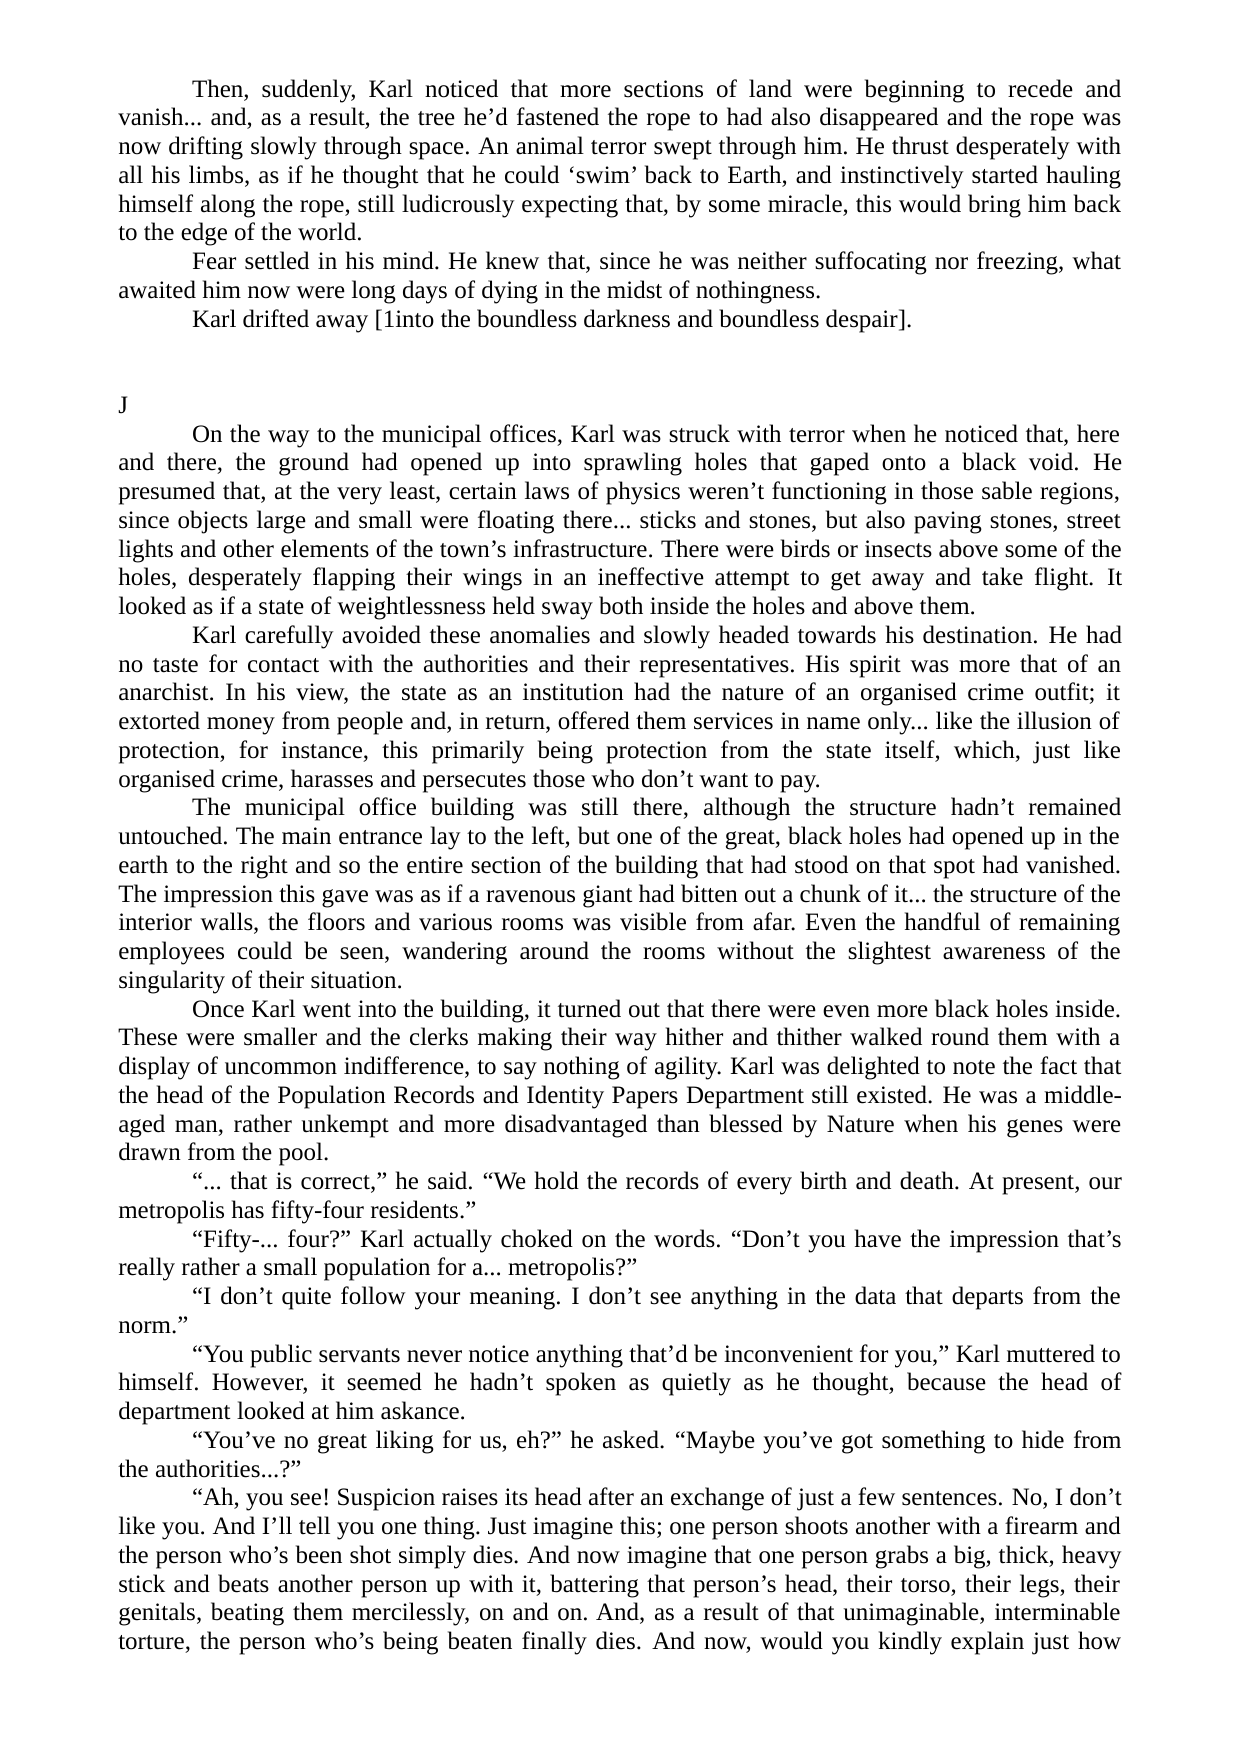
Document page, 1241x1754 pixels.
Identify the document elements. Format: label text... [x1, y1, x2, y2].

text “Ah, you see! Suspicion raises its head after an exchange of just a few sentences. No, I don’t like you. And I’ll tell you one thing. Just imagine this; one person shoots another with a firearm and the person who’s been shot simply dies. And now imagine that one person grabs a big, thick, heavy stick and beats another person up with it, battering that person’s head, their torso, their legs, their genitals, beating them mercilessly, on and on. And, as a result of that unimaginable, interminable torture, the person who’s being beaten finally dies. And now, would you kindly explain just how [118, 1482, 1122, 1655]
text Karl drifted away [1into the boundless darkness and boundless despair]. [118, 304, 1122, 332]
text “I don’t quite follow your meaning. I don’t see anything in the data that departs from the norm.” [118, 1281, 1122, 1339]
text Fear settled in his mind. He knew that, since he was neither suffocating nor freezing, what awaited him now were long days of dying in the midst of nothingness. [118, 246, 1122, 304]
text “You’ve no great liking for us, eh?” he asked. “Maybe you’ve got something to hide from the authorities...?” [118, 1425, 1122, 1482]
text Once Karl went into the building, it turned out that there were even more black holes inside. These were smaller and the clerks making their way hither and thither walked round them with a display of uncommon indifference, to say nothing of agility. Karl was delighted to note the fact that the head of the Population Records and Identity Papers Department still existed. He was a middle-aged man, rather unkempt and more disadvantaged than blessed by Nature when his genes were drawn from the pool. [118, 994, 1122, 1166]
text On the way to the municipal offices, Karl was struck with terror when he noticed that, here and there, the ground had opened up into sprawling holes that gaped onto a black void. He presumed that, at the very least, certain laws of physics weren’t functioning in those sable regions, since objects large and small were floating there... sticks and stones, but also paving stones, street lights and other elements of the town’s infrastructure. There were birds or insects above some of the holes, desperately flapping their wings in an ineffective attempt to get away and take flight. It looked as if a state of weightlessness held sway both inside the holes and above them. [118, 419, 1122, 620]
text J [118, 390, 1122, 419]
text “... that is correct,” he said. “We hold the records of every birth and death. At present, our metropolis has fifty-four residents.” [118, 1166, 1122, 1224]
text Then, suddenly, Karl noticed that more sections of land were beginning to recede and vanish... and, as a result, the tree he’d fastened the rope to had also disappeared and the rope was now drifting slowly through space. An animal terror swept through him. He thrust desperately with all his limbs, as if he thought that he could ‘swim’ back to Earth, and instinctively started hauling himself along the rope, still ludicrously expecting that, by some miracle, this would bring him back to the edge of the world. [118, 74, 1122, 246]
text The municipal office building was still there, although the structure hadn’t remained untouched. The main entrance lay to the left, but one of the great, black holes had opened up in the earth to the right and so the entire section of the building that had stood on that spot had vanished. The impression this gave was as if a ravenous giant had bitten out a chunk of it... the structure of the interior walls, the floors and various rooms was visible from afar. Even the handful of remaining employees could be seen, wandering around the rooms without the slightest awareness of the singularity of their situation. [118, 792, 1122, 994]
text “You public servants never notice anything that’d be inconvenient for you,” Karl muttered to himself. However, it seemed he hadn’t spoken as quietly as he thought, because the head of department looked at him askance. [118, 1339, 1122, 1425]
text “Fifty-... four?” Karl actually choked on the words. “Don’t you have the impression that’s really rather a small population for a... metropolis?” [118, 1224, 1122, 1281]
text Karl carefully avoided these anomalies and slowly headed towards his destination. He had no taste for contact with the authorities and their representatives. His spirit was more that of an anarchist. In his view, the state as an institution had the nature of an organised crime outfit; it extorted money from people and, in return, offered them services in name only... like the illusion of protection, for instance, this primarily being protection from the state itself, which, just like organised crime, harasses and persecutes those who don’t want to pay. [118, 620, 1122, 792]
